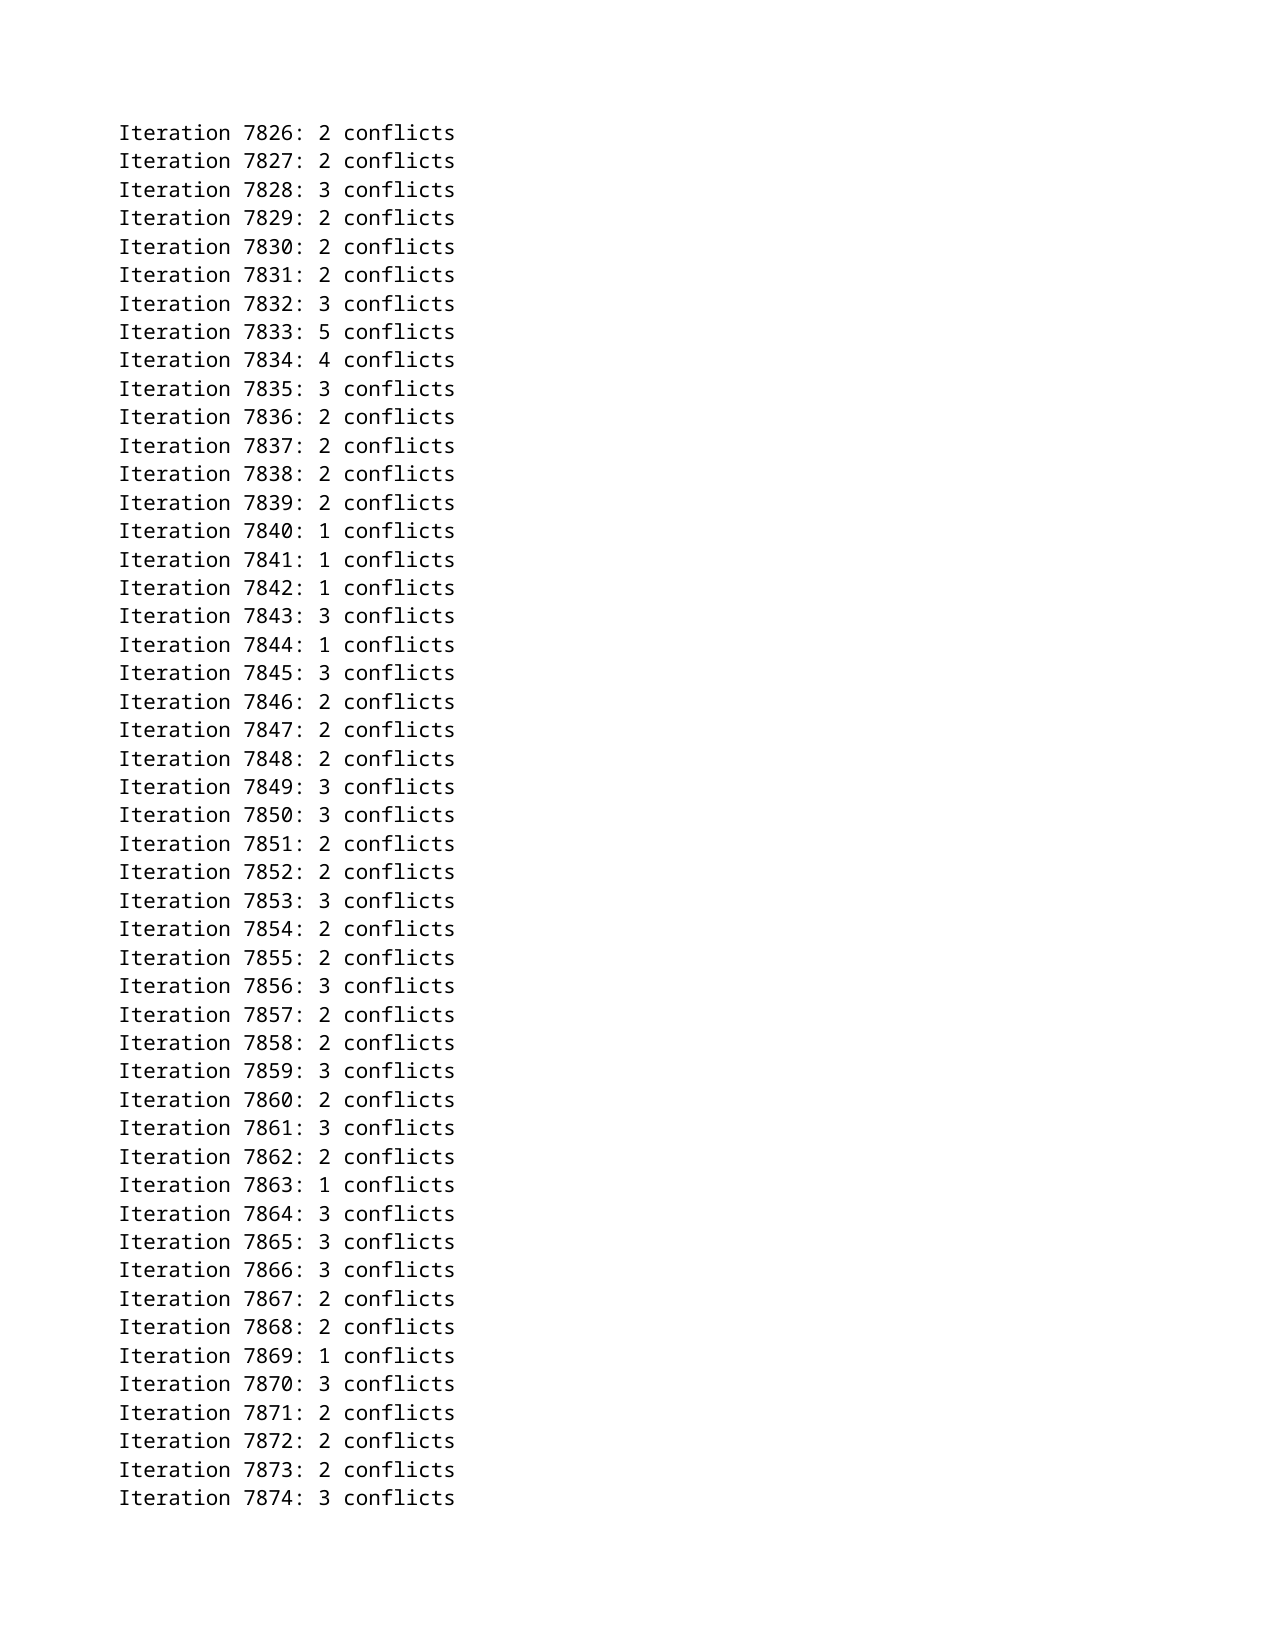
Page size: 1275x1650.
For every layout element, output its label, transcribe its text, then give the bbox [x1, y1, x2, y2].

text Iteration 7867: 2 conflicts [118, 1284, 1157, 1312]
text Iteration 7852: 2 conflicts [118, 857, 1157, 886]
text Iteration 7835: 3 conflicts [118, 374, 1157, 402]
text Iteration 7839: 2 conflicts [118, 488, 1157, 516]
text Iteration 7871: 2 conflicts [118, 1398, 1157, 1426]
text Iteration 7858: 2 conflicts [118, 1028, 1157, 1057]
text Iteration 7841: 1 conflicts [118, 545, 1157, 573]
text Iteration 7838: 2 conflicts [118, 459, 1157, 488]
text Iteration 7856: 3 conflicts [118, 971, 1157, 1000]
text Iteration 7860: 2 conflicts [118, 1085, 1157, 1113]
text Iteration 7870: 3 conflicts [118, 1369, 1157, 1398]
text Iteration 7842: 1 conflicts [118, 573, 1157, 602]
text Iteration 7851: 2 conflicts [118, 829, 1157, 857]
text Iteration 7857: 2 conflicts [118, 1000, 1157, 1028]
text Iteration 7833: 5 conflicts [118, 317, 1157, 346]
text Iteration 7866: 3 conflicts [118, 1256, 1157, 1284]
text Iteration 7847: 2 conflicts [118, 715, 1157, 744]
text Iteration 7836: 2 conflicts [118, 402, 1157, 431]
text Iteration 7872: 2 conflicts [118, 1426, 1157, 1455]
text Iteration 7868: 2 conflicts [118, 1312, 1157, 1341]
text Iteration 7850: 3 conflicts [118, 801, 1157, 829]
text Iteration 7864: 3 conflicts [118, 1199, 1157, 1227]
text Iteration 7855: 2 conflicts [118, 943, 1157, 971]
text Iteration 7863: 1 conflicts [118, 1170, 1157, 1199]
text Iteration 7831: 2 conflicts [118, 260, 1157, 289]
text Iteration 7840: 1 conflicts [118, 516, 1157, 545]
text Iteration 7854: 2 conflicts [118, 914, 1157, 943]
text Iteration 7834: 4 conflicts [118, 346, 1157, 374]
text Iteration 7873: 2 conflicts [118, 1455, 1157, 1483]
text Iteration 7837: 2 conflicts [118, 431, 1157, 459]
text Iteration 7861: 3 conflicts [118, 1113, 1157, 1142]
text Iteration 7843: 3 conflicts [118, 602, 1157, 630]
text Iteration 7848: 2 conflicts [118, 744, 1157, 772]
text Iteration 7829: 2 conflicts [118, 203, 1157, 232]
text Iteration 7862: 2 conflicts [118, 1142, 1157, 1170]
text Iteration 7826: 2 conflicts [118, 118, 1157, 147]
text Iteration 7859: 3 conflicts [118, 1057, 1157, 1085]
text Iteration 7844: 1 conflicts [118, 630, 1157, 658]
text Iteration 7830: 2 conflicts [118, 232, 1157, 260]
text Iteration 7828: 3 conflicts [118, 175, 1157, 203]
text Iteration 7827: 2 conflicts [118, 147, 1157, 175]
text Iteration 7865: 3 conflicts [118, 1227, 1157, 1256]
text Iteration 7832: 3 conflicts [118, 289, 1157, 317]
text Iteration 7846: 2 conflicts [118, 687, 1157, 715]
text Iteration 7869: 1 conflicts [118, 1341, 1157, 1369]
text Iteration 7845: 3 conflicts [118, 658, 1157, 687]
text Iteration 7853: 3 conflicts [118, 886, 1157, 914]
text Iteration 7849: 3 conflicts [118, 772, 1157, 801]
text Iteration 7874: 3 conflicts [118, 1483, 1157, 1512]
